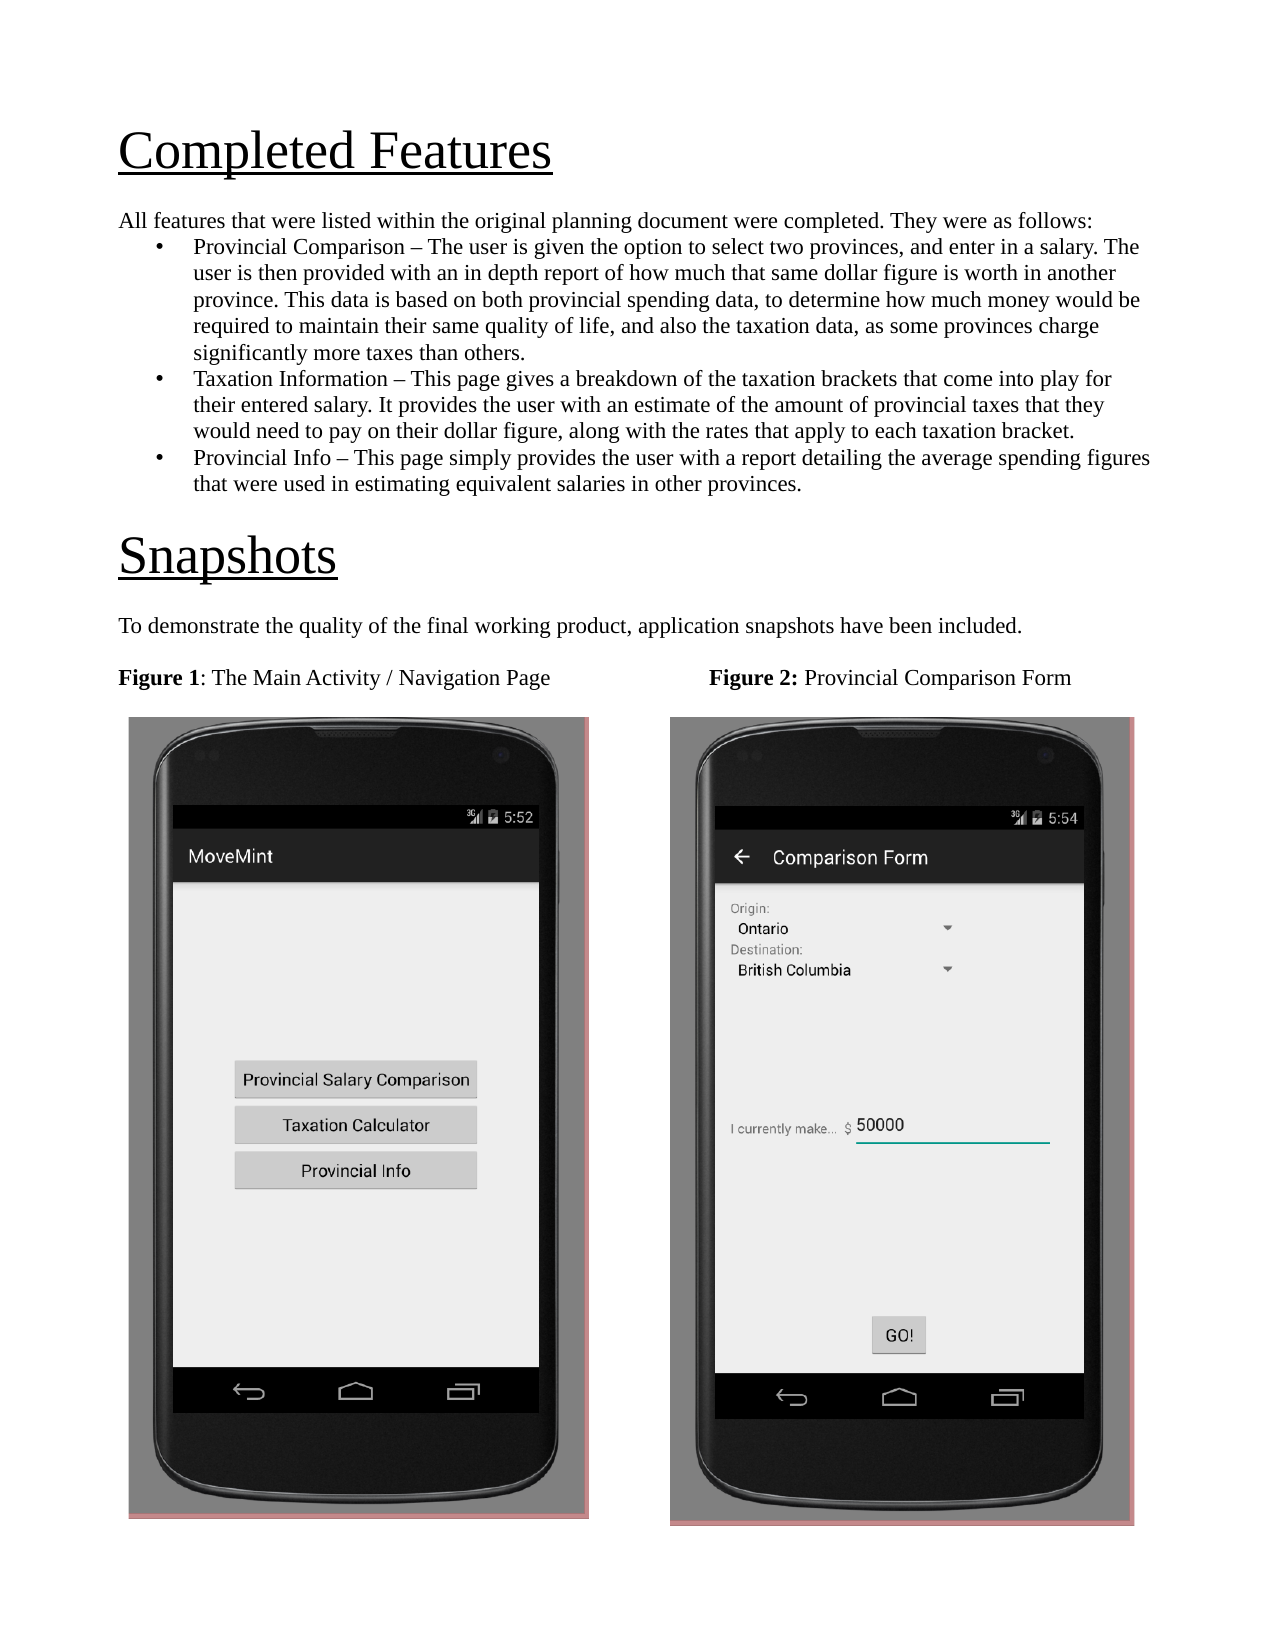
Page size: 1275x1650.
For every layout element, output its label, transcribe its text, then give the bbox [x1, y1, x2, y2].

list Taxation Information – This page gives a breakdown of the taxation brackets that come into play for their entered salary. It provides the user with an estimate of the amount of provincial taxes that they would need to pay on their dollar figure, along with the rates that apply to each taxation bracket. [156, 365, 1157, 444]
list Provincial Comparison – The user is given the option to select two provinces, and enter in a salary. The user is then provided with an in depth report of how much that same dollar figure is worth in another province. This data is based on both provincial spending data, to determine how much money would be required to maintain their same quality of life, and also the taxation data, as some provinces charge significantly more taxes than others. [156, 233, 1157, 365]
text To demonstrate the quality of the final working product, application snapshots have been included. [118, 612, 1157, 638]
text Completed Features [118, 118, 1157, 180]
picture [128, 717, 589, 1519]
text Snapshots [118, 523, 1157, 585]
picture [670, 717, 1135, 1526]
text Figure 1: The Main Activity / Navigation Page Figure 2: Provincial Comparison Form [118, 664, 1157, 691]
list Provincial Info – This page simply provides the user with a report detailing the average spending figures that were used in estimating equivalent salaries in other provinces. [156, 444, 1157, 497]
text All features that were listed within the original planning document were completed. They were as follows: [118, 207, 1157, 233]
